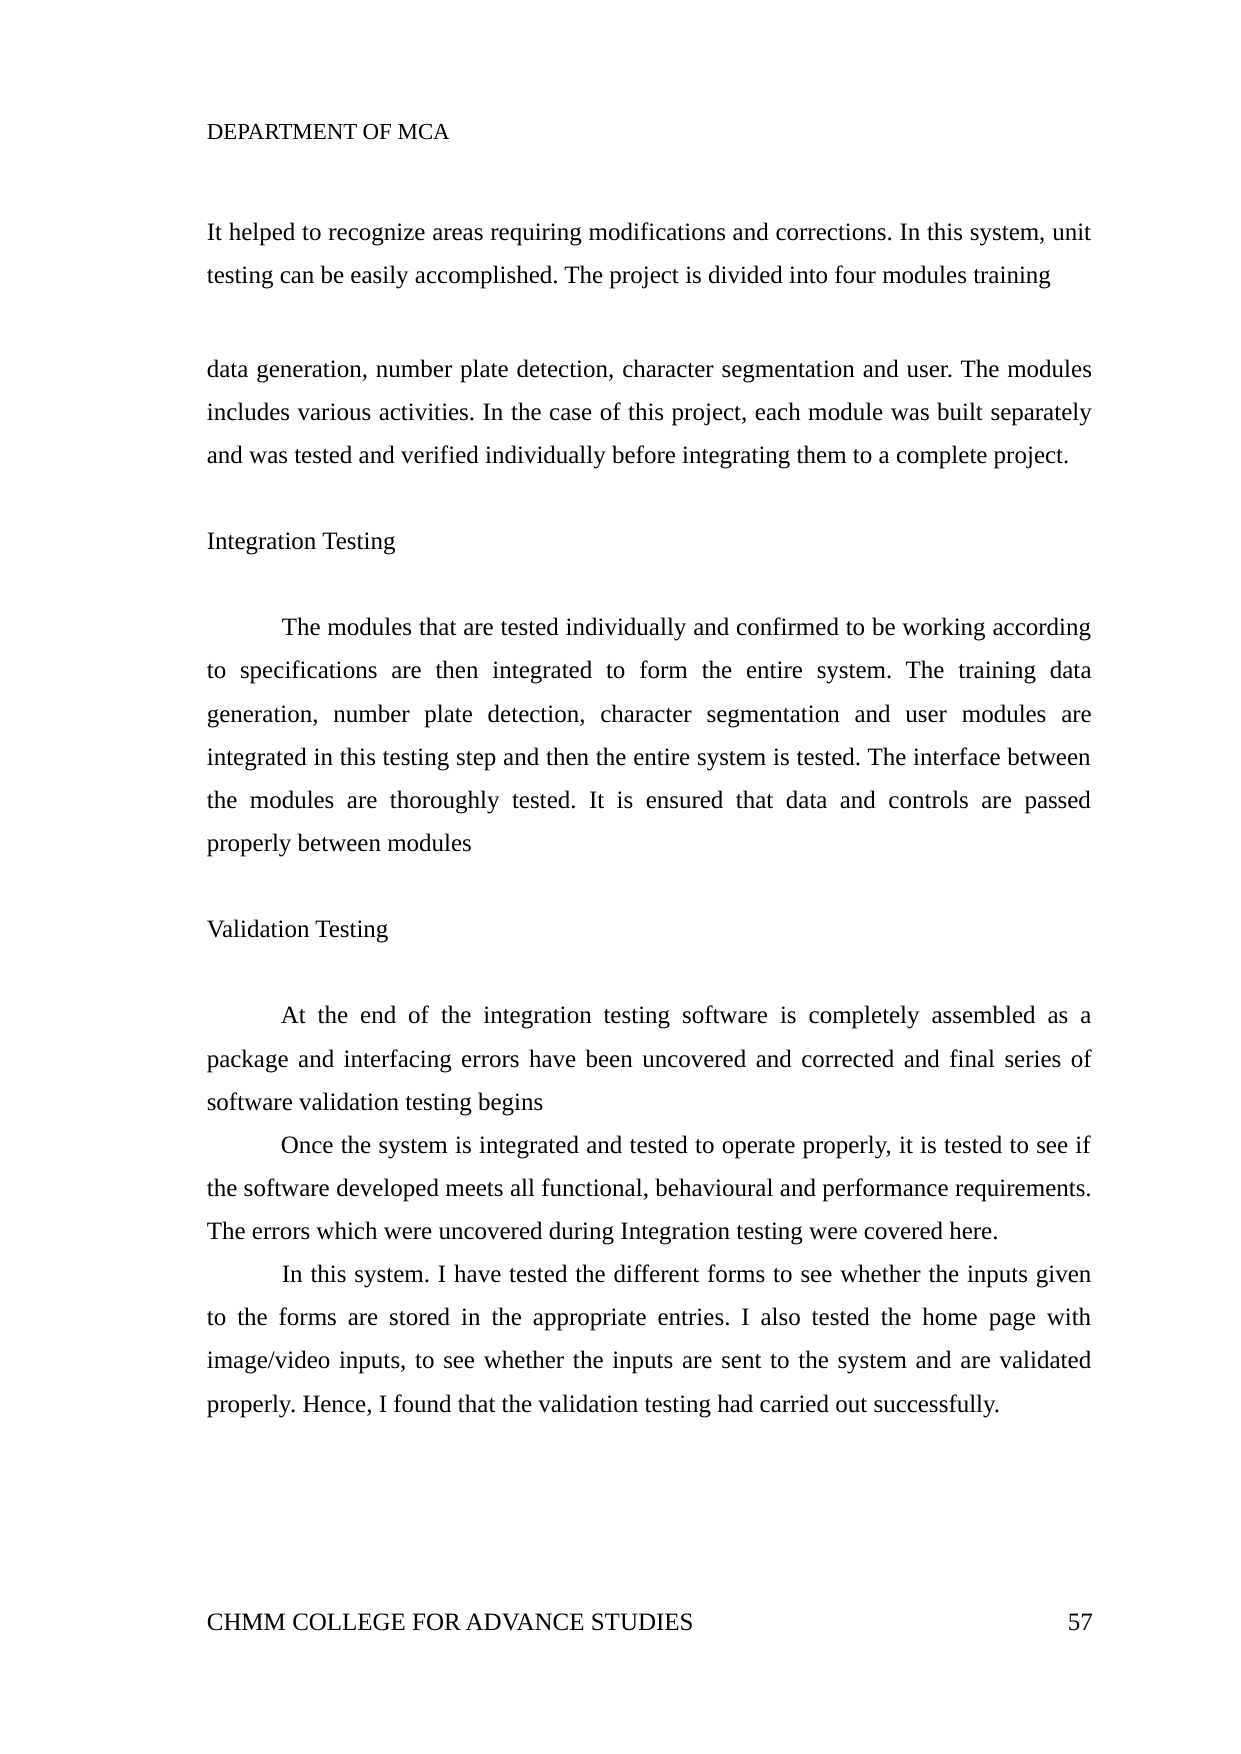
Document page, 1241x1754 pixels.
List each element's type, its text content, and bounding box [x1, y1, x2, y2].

text Once the system is integrated and tested to operate properly, it is tested to see if the software developed meets all functional, behavioural and performance requirements. The errors which were uncovered during Integration testing were covered here. [207, 1130, 1093, 1245]
text The modules that are tested individually and confirmed to be working according to specifications are then integrated to form the entire system. The training data generation, number plate detection, character segmentation and user modules are integrated in this testing step and then the entire system is tested. The interface between the modules are thoroughly tested. It is ensured that data and controls are passed properly between modules [207, 612, 1093, 857]
text Validation Testing [207, 914, 1093, 943]
text data generation, number plate detection, character segmentation and user. The modules includes various activities. In the case of this project, each module was built separately and was tested and verified individually before integrating them to a complete project. [207, 354, 1093, 469]
text At the end of the integration testing software is completely assembled as a package and interfacing errors have been uncovered and corrected and final series of software validation testing begins [207, 1001, 1093, 1116]
text In this system. I have tested the different forms to see whether the inputs given to the forms are stored in the appropriate entries. I also tested the home page with image/video inputs, to see whether the inputs are sent to the system and are validated properly. Hence, I found that the validation testing had carried out successfully. [207, 1259, 1093, 1417]
text Integration Testing [207, 526, 1093, 555]
text It helped to recognize areas requiring modifications and corrections. In this system, unit testing can be easily accomplished. The project is divided into four modules training [207, 217, 1093, 289]
